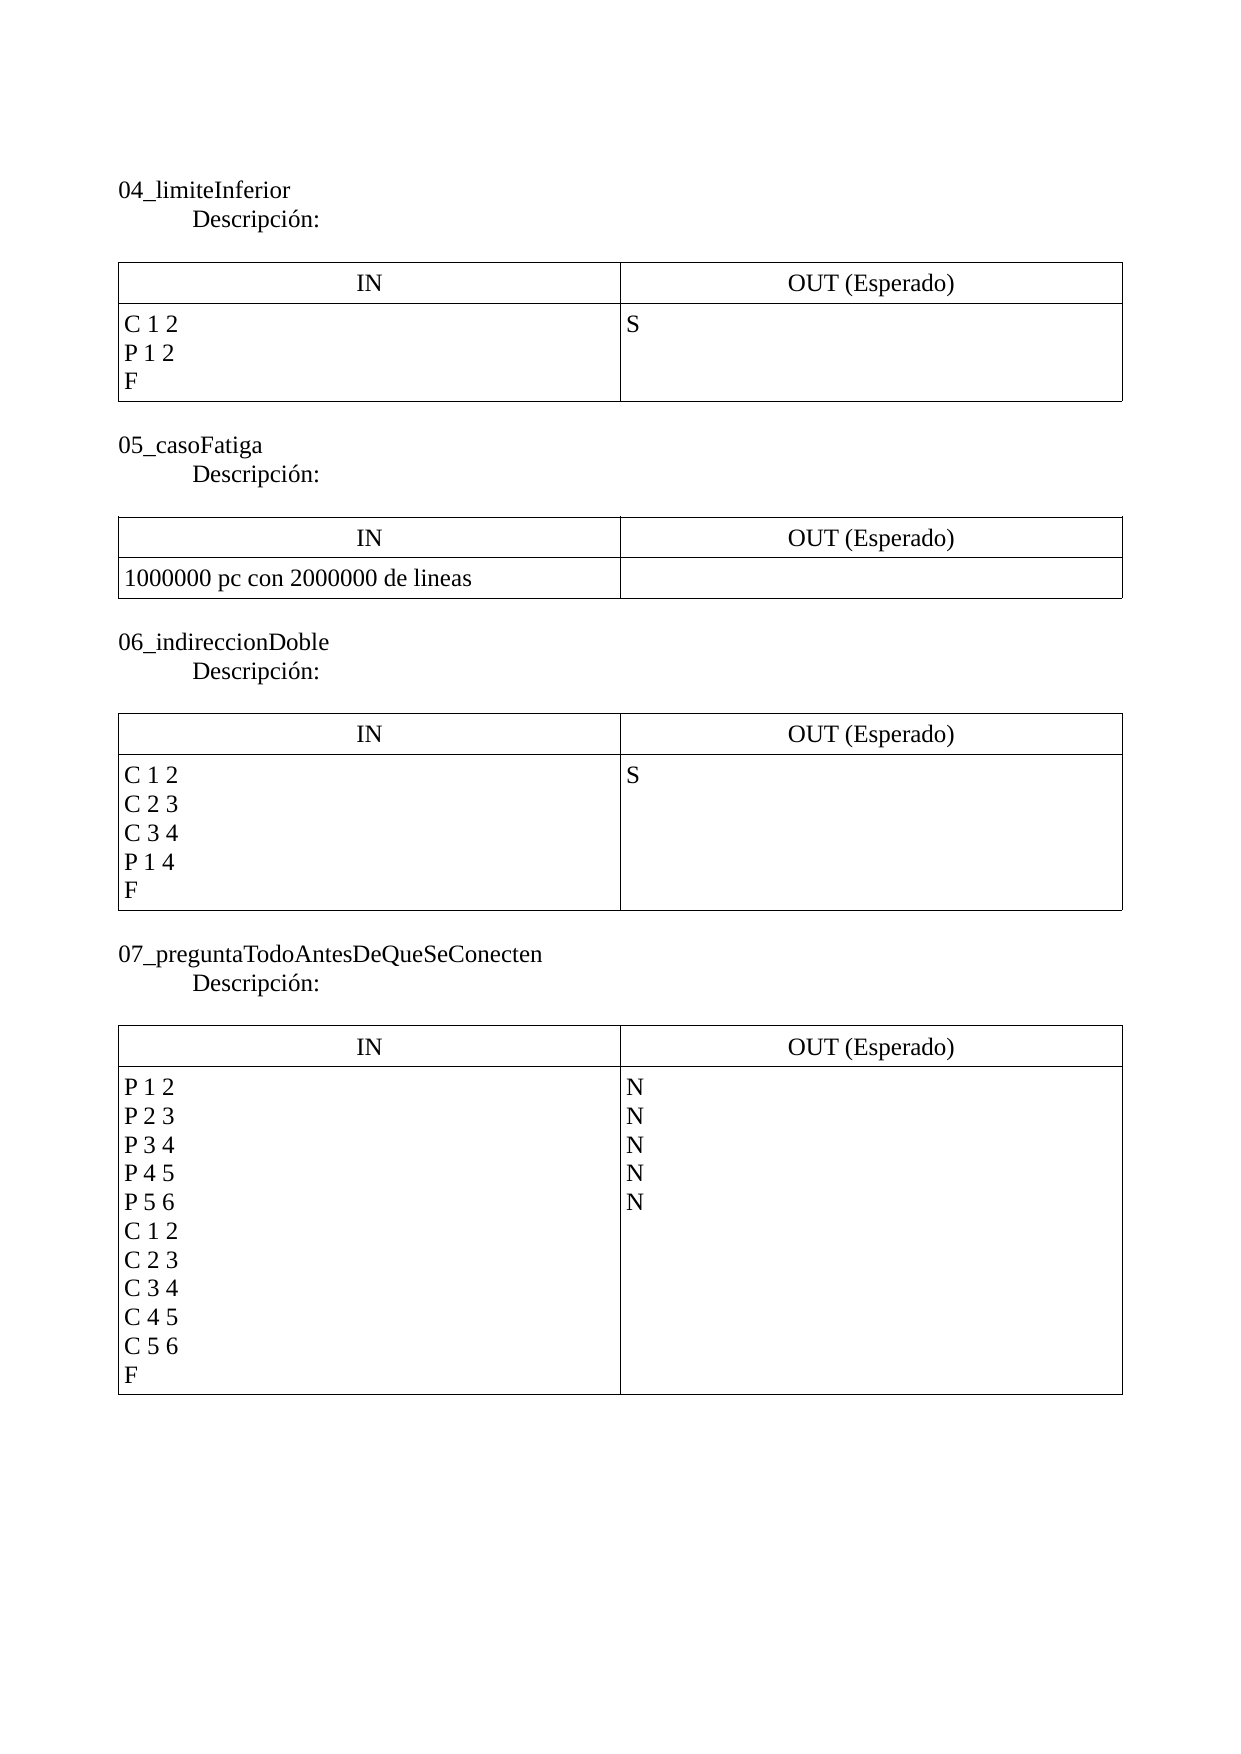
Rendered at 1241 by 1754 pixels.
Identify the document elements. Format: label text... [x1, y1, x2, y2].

table_header OUT (Esperado) [621, 1026, 1122, 1066]
text Descripción: [118, 656, 1122, 684]
text Descripción: [118, 968, 1122, 997]
text 04_limiteInferior [118, 176, 1122, 204]
table_cell S [621, 304, 1122, 401]
table_header OUT (Esperado) [621, 263, 1122, 303]
table_cell N N N N N [621, 1067, 1122, 1394]
table_header OUT (Esperado) [621, 518, 1122, 557]
text Descripción: [118, 459, 1122, 488]
text 05_casoFatiga [118, 430, 1122, 459]
table_header IN [119, 714, 620, 754]
table_cell C 1 2 P 1 2 F [119, 304, 620, 401]
table_header IN [119, 1026, 620, 1066]
table_cell C 1 2 C 2 3 C 3 4 P 1 4 F [119, 755, 620, 910]
table_cell P 1 2 P 2 3 P 3 4 P 4 5 P 5 6 C 1 2 C 2 3 C 3 4 C 4 5 C 5 6 F [119, 1067, 620, 1394]
table_header IN [119, 518, 620, 557]
table_cell S [621, 755, 1122, 910]
table_cell 1000000 pc con 2000000 de lineas [119, 558, 620, 598]
text 06_indireccionDoble [118, 627, 1122, 656]
table_header IN [119, 263, 620, 303]
text 07_preguntaTodoAntesDeQueSeConecten [118, 939, 1122, 968]
table_header OUT (Esperado) [621, 714, 1122, 754]
text Descripción: [118, 204, 1122, 233]
table_cell [621, 558, 1122, 598]
